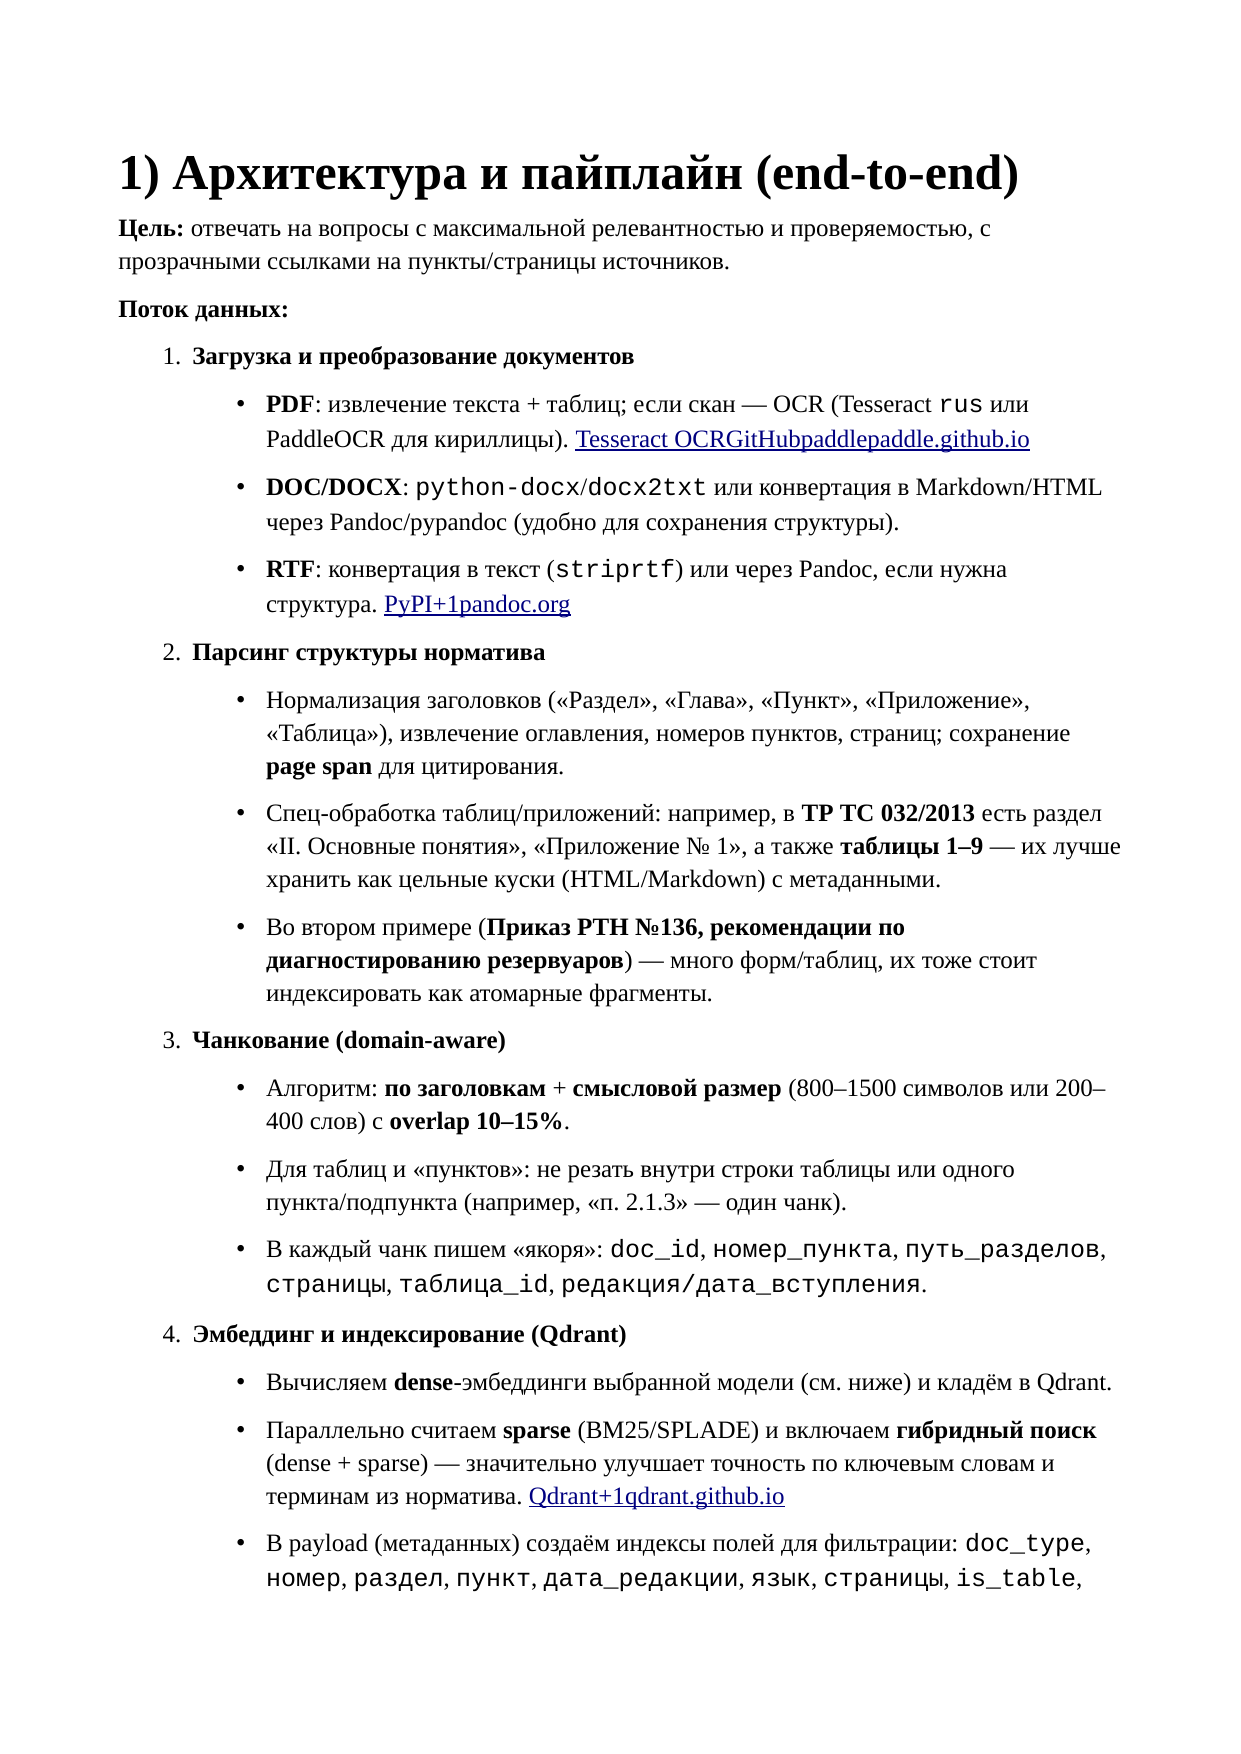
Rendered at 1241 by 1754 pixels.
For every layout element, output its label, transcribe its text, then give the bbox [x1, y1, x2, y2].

list Для таблиц и «пунктов»: не резать внутри строки таблицы или одного пункта/подпункта (например, «п. 2.1.3» — один чанк). [236, 1154, 1122, 1216]
list Нормализация заголовков («Раздел», «Глава», «Пункт», «Приложение», «Таблица»), извлечение оглавления, номеров пунктов, страниц; сохранение page span для цитирования. [236, 685, 1122, 779]
text Поток данных: [118, 294, 1122, 322]
list В payload (метаданных) создаём индексы полей для фильтрации: doc_type, номер, раздел, пункт, дата_редакции, язык, страницы, is_table, [236, 1528, 1122, 1594]
list Алгоритм: по заголовкам + смысловой размер (800–1500 символов или 200–400 слов) с overlap 10–15%. [236, 1073, 1122, 1135]
list В каждый чанк пишем «якоря»: doc_id, номер_пункта, путь_разделов, страницы, таблица_id, редакция/дата_вступления. [236, 1234, 1122, 1300]
subtitle 1) Архитектура и пайплайн (end-to-end) [118, 143, 1122, 201]
list Загрузка и преобразование документов [162, 341, 1122, 370]
list Во втором примере (Приказ РТН №136, рекомендации по диагностированию резервуаров) — много форм/таблиц, их тоже стоит индексировать как атомарные фрагменты. [236, 912, 1122, 1007]
list DOC/DOCX: python-docx/docx2txt или конвертация в Markdown/HTML через Pandoc/pypandoc (удобно для сохранения структуры). [236, 472, 1122, 536]
list RTF: конвертация в текст (striprtf) или через Pandoc, если нужна структура. PyPI+1pandoc.org [236, 554, 1122, 618]
list Параллельно считаем sparse (BM25/SPLADE) и включаем гибридный поиск (dense + sparse) — значительно улучшает точность по ключевым словам и терминам из норматива. Qdrant+1qdrant.github.io [236, 1415, 1122, 1509]
list Парсинг структуры норматива [162, 637, 1122, 666]
list Чанкование (domain-aware) [162, 1026, 1122, 1054]
text Цель: отвечать на вопросы с максимальной релевантностью и проверяемостью, с прозрачными ссылками на пункты/страницы источников. [118, 213, 1122, 275]
list Вычисляем dense-эмбеддинги выбранной модели (см. ниже) и кладём в Qdrant. [236, 1367, 1122, 1396]
list Эмбеддинг и индексирование (Qdrant) [162, 1319, 1122, 1348]
list Спец-обработка таблиц/приложений: например, в ТР ТС 032/2013 есть раздел «II. Основные понятия», «Приложение № 1», а также таблицы 1–9 — их лучше хранить как цельные куски (HTML/Markdown) с метаданными. [236, 798, 1122, 893]
list PDF: извлечение текста + таблиц; если скан — OCR (Tesseract rus или PaddleOCR для кириллицы). Tesseract OCRGitHubpaddlepaddle.github.io [236, 389, 1122, 453]
